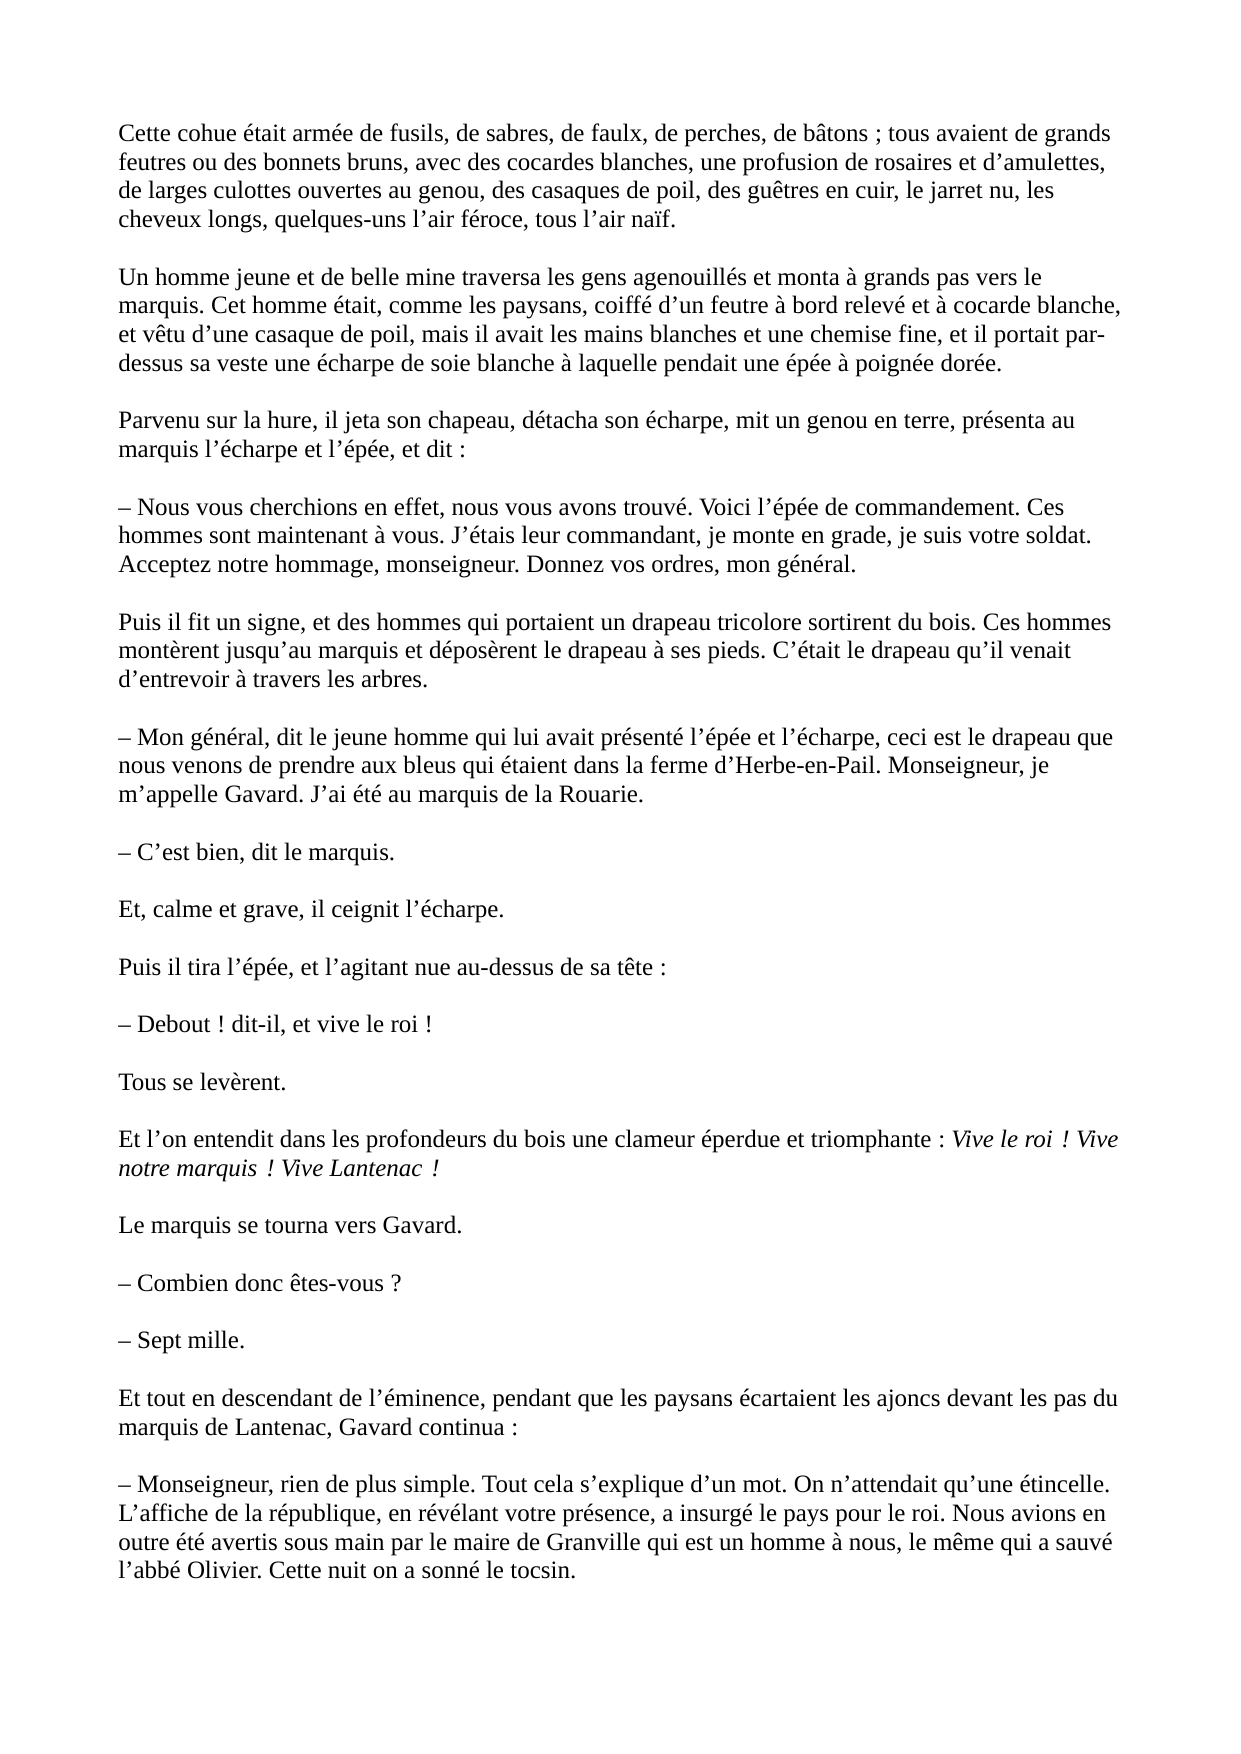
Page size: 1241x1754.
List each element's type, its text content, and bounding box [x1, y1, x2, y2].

text Le marquis se tourna vers Gavard. [118, 1211, 1122, 1239]
text Cette cohue était armée de fusils, de sabres, de faulx, de perches, de bâtons ; tous avaient de grands feutres ou des bonnets bruns, avec des cocardes blanches, une profusion de rosaires et d’amulettes, de larges culottes ouvertes au genou, des casaques de poil, des guêtres en cuir, le jarret nu, les cheveux longs, quelques-uns l’air féroce, tous l’air naïf. [118, 118, 1122, 233]
text Puis il fit un signe, et des hommes qui portaient un drapeau tricolore sortirent du bois. Ces hommes montèrent jusqu’au marquis et déposèrent le drapeau à ses pieds. C’était le drapeau qu’il venait d’entrevoir à travers les arbres. [118, 607, 1122, 693]
text Tous se levèrent. [118, 1067, 1122, 1096]
text – Mon général, dit le jeune homme qui lui avait présenté l’épée et l’écharpe, ceci est le drapeau que nous venons de prendre aux bleus qui étaient dans la ferme d’Herbe-en-Pail. Monseigneur, je m’appelle Gavard. J’ai été au marquis de la Rouarie. [118, 722, 1122, 808]
text – Combien donc êtes-vous ? [118, 1268, 1122, 1297]
text Et, calme et grave, il ceignit l’écharpe. [118, 894, 1122, 923]
text Puis il tira l’épée, et l’agitant nue au-dessus de sa tête : [118, 952, 1122, 981]
text Et l’on entendit dans les profondeurs du bois une clameur éperdue et triomphante : Vive le roi ! Vive notre marquis ! Vive Lantenac ! [118, 1124, 1122, 1182]
text Parvenu sur la hure, il jeta son chapeau, détacha son écharpe, mit un genou en terre, présenta au marquis l’écharpe et l’épée, et dit : [118, 406, 1122, 463]
text – Monseigneur, rien de plus simple. Tout cela s’explique d’un mot. On n’attendait qu’une étincelle. L’affiche de la république, en révélant votre présence, a insurgé le pays pour le roi. Nous avions en outre été avertis sous main par le maire de Granville qui est un homme à nous, le même qui a sauvé l’abbé Olivier. Cette nuit on a sonné le tocsin. [118, 1469, 1122, 1584]
text – Nous vous cherchions en effet, nous vous avons trouvé. Voici l’épée de commandement. Ces hommes sont maintenant à vous. J’étais leur commandant, je monte en grade, je suis votre soldat. Acceptez notre hommage, monseigneur. Donnez vos ordres, mon général. [118, 492, 1122, 578]
text – Sept mille. [118, 1326, 1122, 1354]
text Et tout en descendant de l’éminence, pendant que les paysans écartaient les ajoncs devant les pas du marquis de Lantenac, Gavard continua : [118, 1383, 1122, 1441]
text – C’est bien, dit le marquis. [118, 837, 1122, 866]
text – Debout ! dit-il, et vive le roi ! [118, 1009, 1122, 1038]
text Un homme jeune et de belle mine traversa les gens agenouillés et monta à grands pas vers le marquis. Cet homme était, comme les paysans, coiffé d’un feutre à bord relevé et à cocarde blanche, et vêtu d’une casaque de poil, mais il avait les mains blanches et une chemise fine, et il portait par-dessus sa veste une écharpe de soie blanche à laquelle pendait une épée à poignée dorée. [118, 262, 1122, 377]
